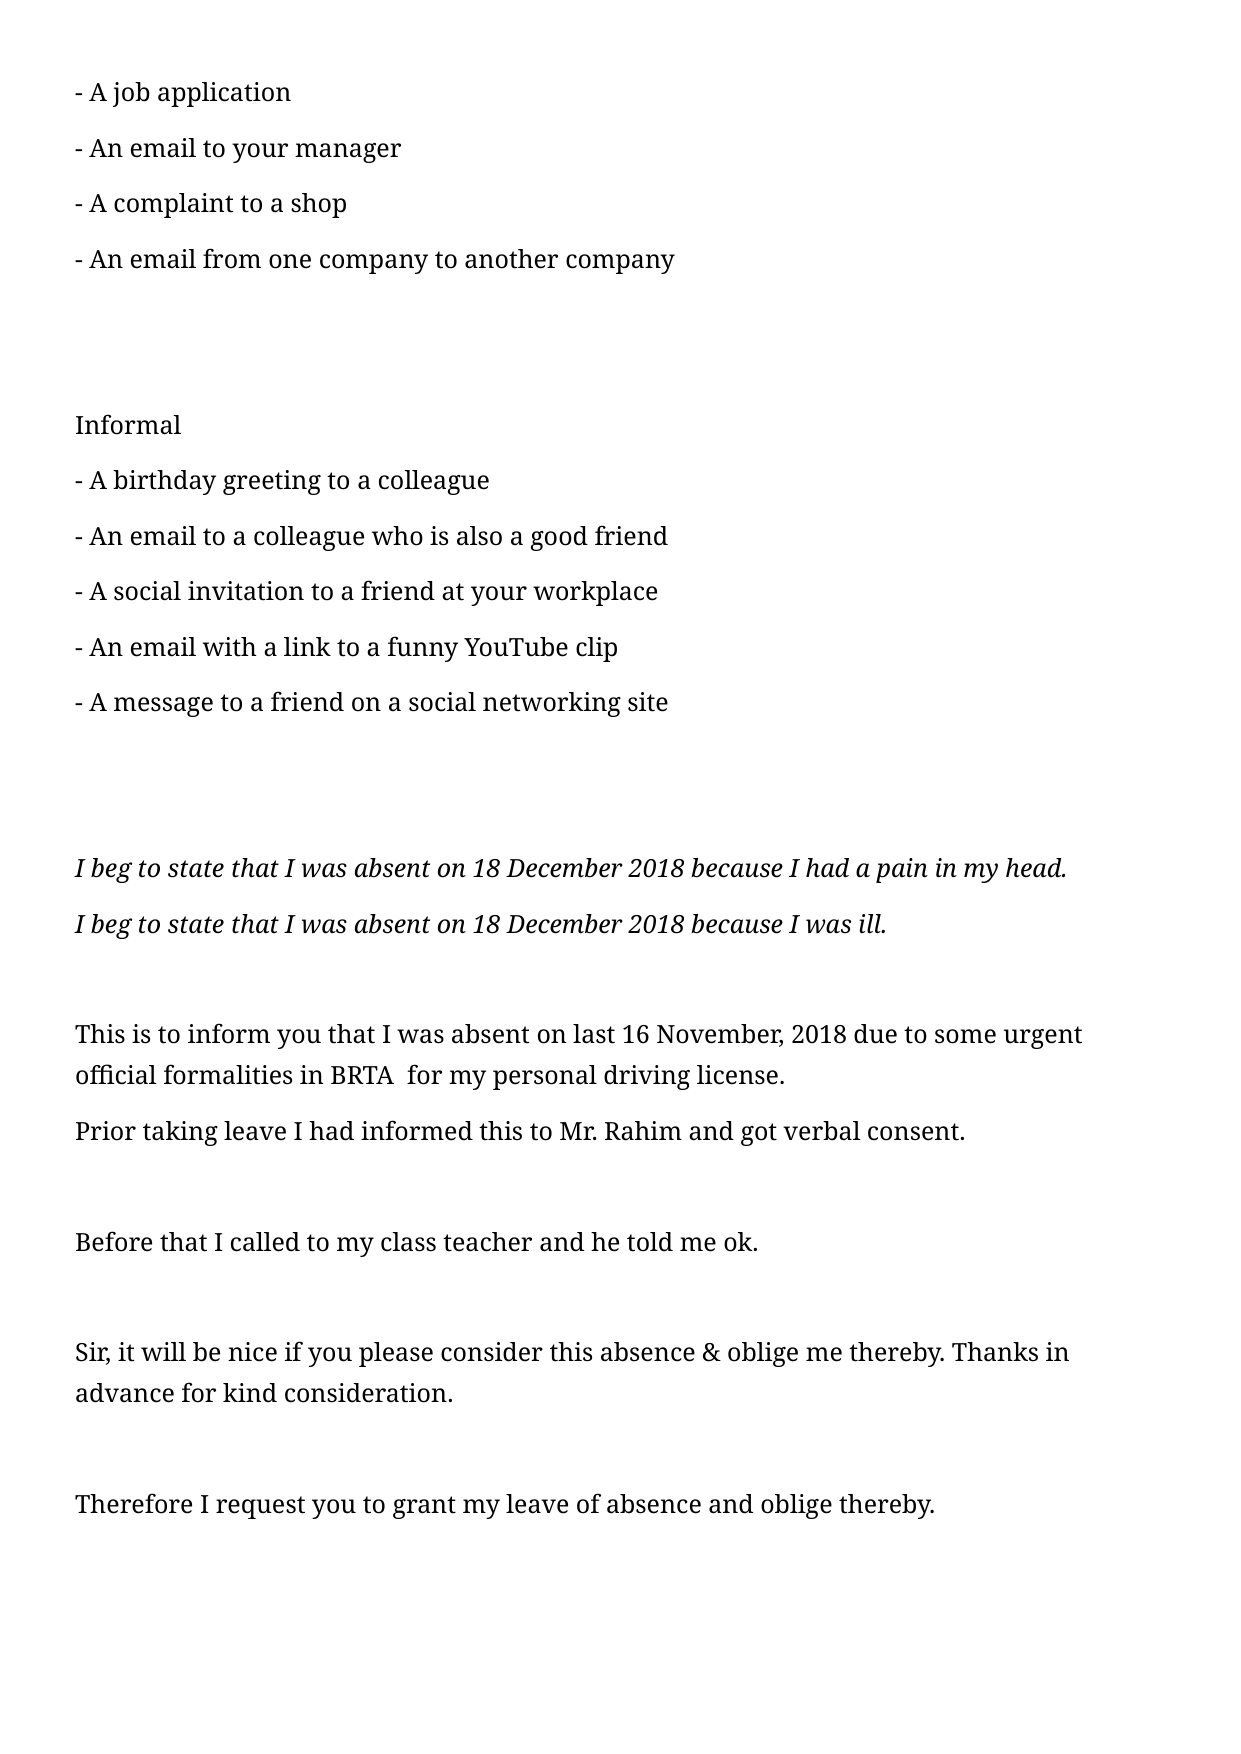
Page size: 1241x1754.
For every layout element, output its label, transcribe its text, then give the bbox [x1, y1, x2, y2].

text Sir, it will be nice if you please consider this absence & oblige me thereby. Thanks in advance for kind consideration. [75, 1335, 1122, 1410]
text - A message to a friend on a social networking site [75, 684, 1122, 719]
text Therefore I request you to grant my leave of absence and oblige thereby. [75, 1487, 1122, 1521]
text - A birthday greeting to a colleague [75, 463, 1122, 497]
text - An email to a colleague who is also a good friend [75, 518, 1122, 552]
text - A job application [75, 75, 1122, 109]
text - A complaint to a shop [75, 186, 1122, 220]
text Informal [75, 407, 1122, 442]
text This is to inform you that I was absent on last 16 November, 2018 due to some urgent official formalities in BRTA for my personal driving license. [75, 1017, 1122, 1092]
text Before that I called to my class teacher and he told me ok. [75, 1224, 1122, 1258]
text Prior taking leave I had informed this to Mr. Rahim and got verbal consent. [75, 1113, 1122, 1147]
text - An email to your manager [75, 130, 1122, 164]
text - An email from one company to another company [75, 241, 1122, 275]
text - An email with a link to a funny YouTube clip [75, 629, 1122, 663]
text - A social invitation to a friend at your workplace [75, 574, 1122, 608]
text I beg to state that I was absent on 18 December 2018 because I was ill. [75, 906, 1122, 940]
text I beg to state that I was absent on 18 December 2018 because I had a pain in my head. [75, 851, 1122, 885]
